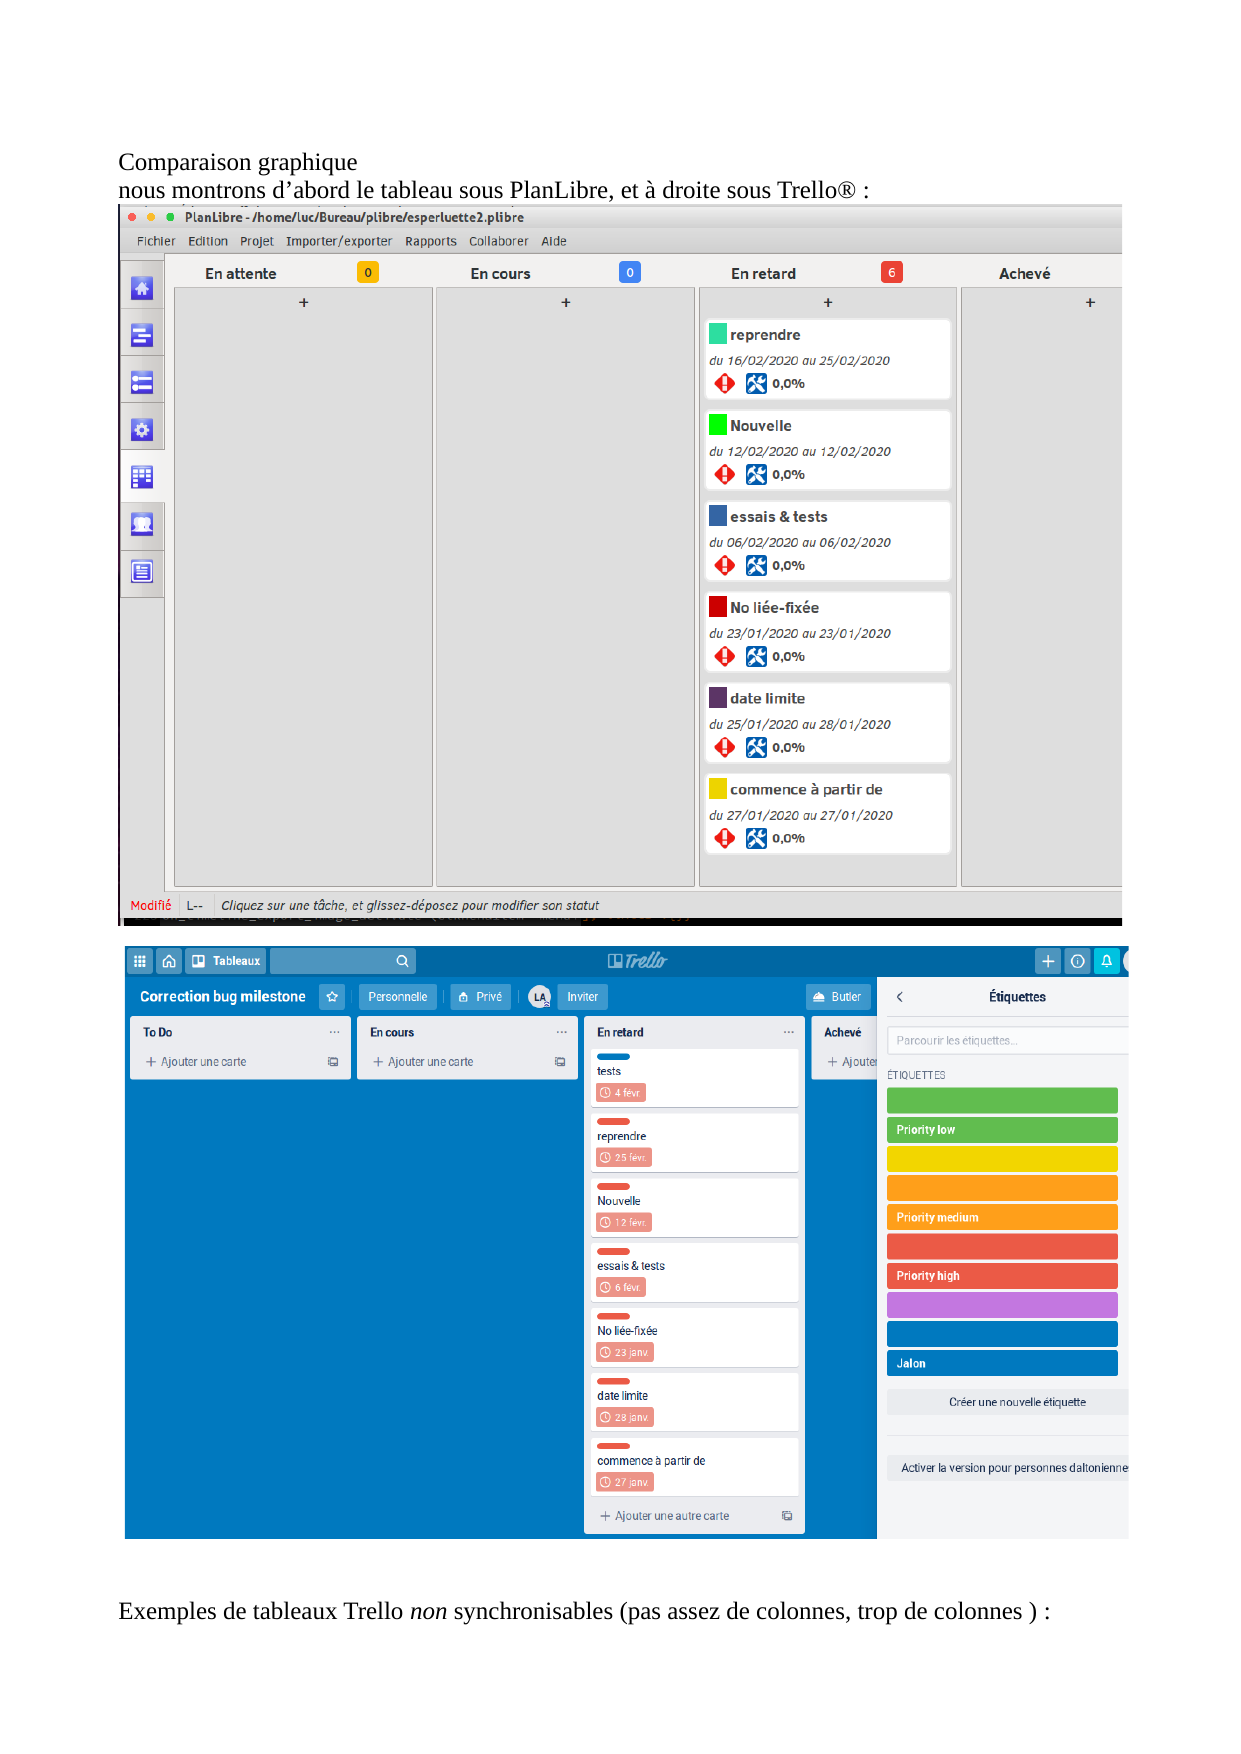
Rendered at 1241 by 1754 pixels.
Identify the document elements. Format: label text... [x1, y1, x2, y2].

picture [124, 946, 1129, 1539]
text Comparaison graphique [118, 147, 1122, 176]
text Exemples de tableaux Trello non synchronisables (pas assez de colonnes, trop de colonnes ) : [118, 1596, 1122, 1625]
text nous montrons d’abord le tableau sous PlanLibre, et à droite sous Trello® : [118, 176, 1122, 204]
picture [118, 204, 1123, 926]
